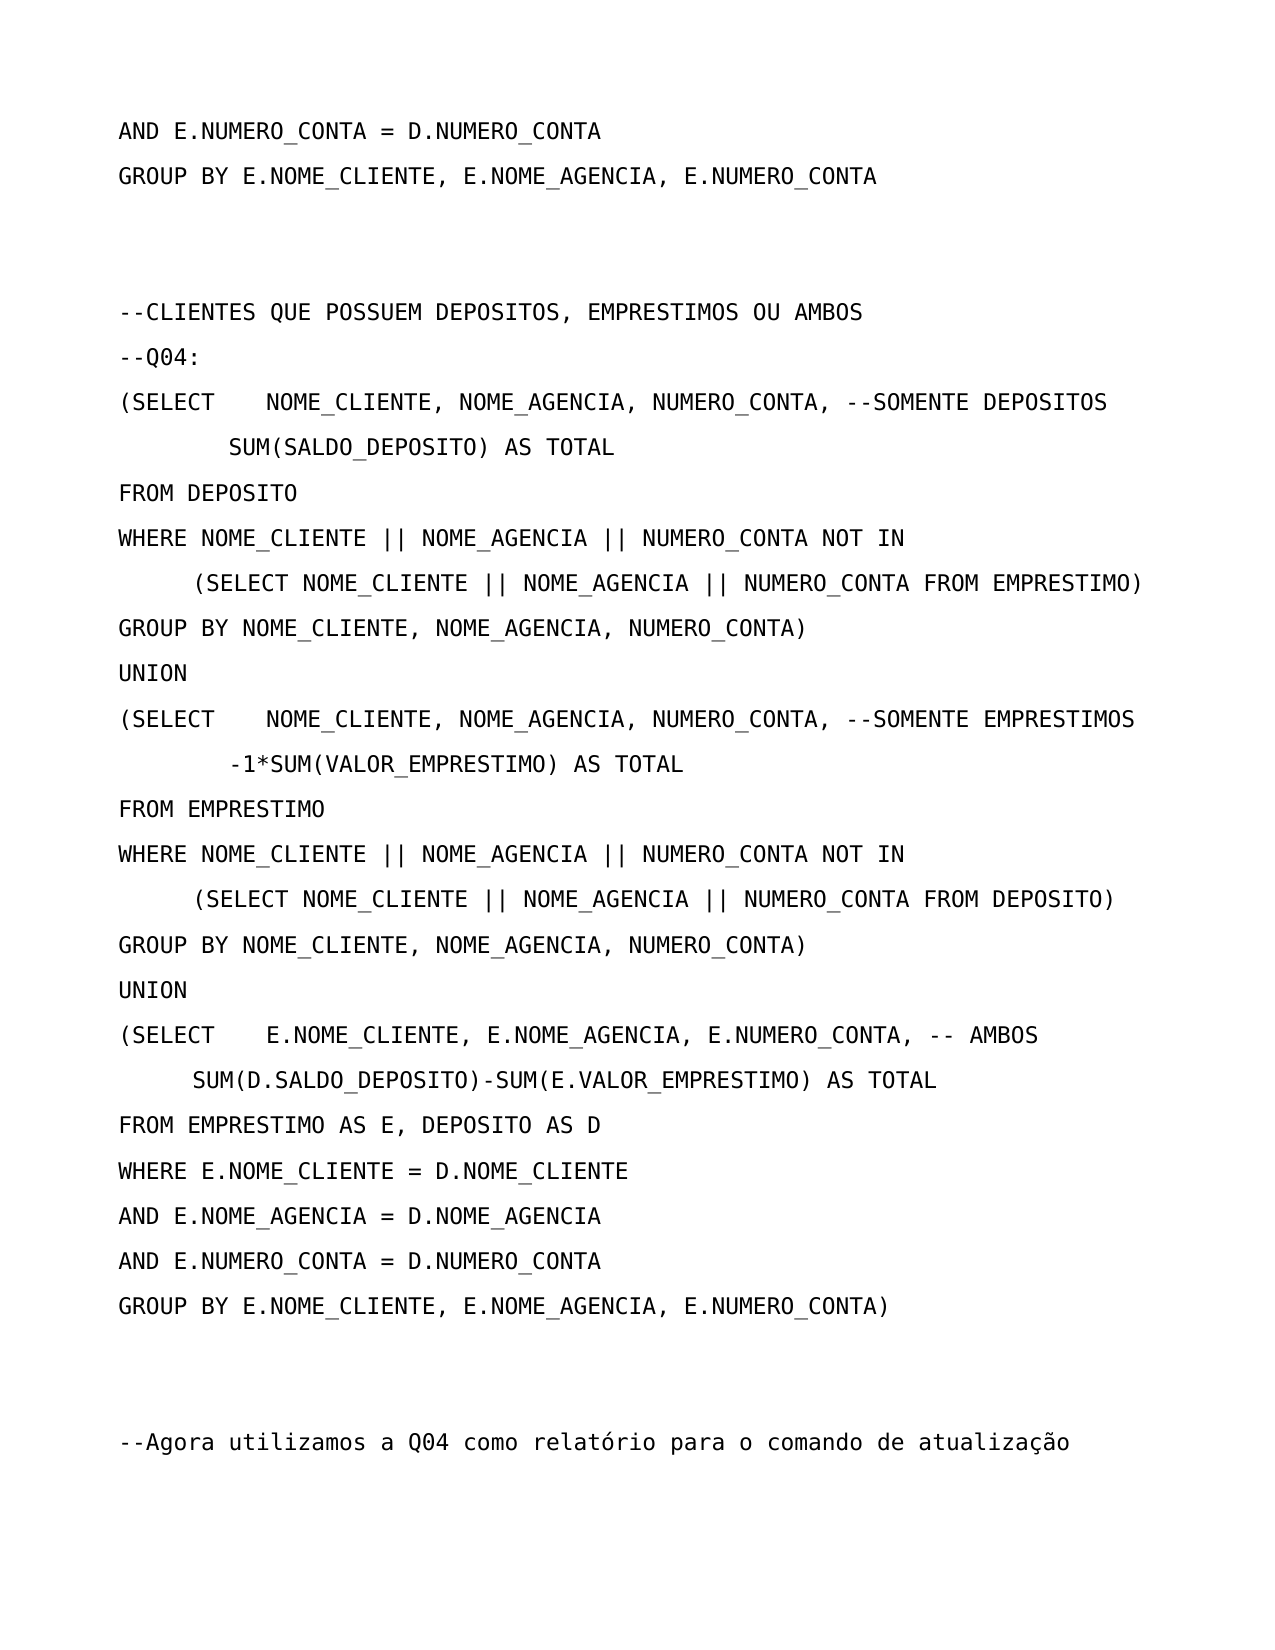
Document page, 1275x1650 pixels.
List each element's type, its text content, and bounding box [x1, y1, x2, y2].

text SUM(SALDO_DEPOSITO) AS TOTAL [118, 434, 1157, 461]
text SUM(D.SALDO_DEPOSITO)-SUM(E.VALOR_EMPRESTIMO) AS TOTAL [118, 1067, 1157, 1094]
text (SELECT NOME_CLIENTE, NOME_AGENCIA, NUMERO_CONTA, --SOMENTE DEPOSITOS [118, 389, 1157, 416]
text -1*SUM(VALOR_EMPRESTIMO) AS TOTAL [118, 751, 1157, 778]
text (SELECT NOME_CLIENTE || NOME_AGENCIA || NUMERO_CONTA FROM EMPRESTIMO) [118, 570, 1157, 597]
text GROUP BY NOME_CLIENTE, NOME_AGENCIA, NUMERO_CONTA) [118, 615, 1157, 642]
text UNION [118, 977, 1157, 1004]
text FROM DEPOSITO [118, 480, 1157, 506]
text GROUP BY E.NOME_CLIENTE, E.NOME_AGENCIA, E.NUMERO_CONTA [118, 163, 1157, 190]
text (SELECT NOME_CLIENTE || NOME_AGENCIA || NUMERO_CONTA FROM DEPOSITO) [118, 887, 1157, 913]
text --CLIENTES QUE POSSUEM DEPOSITOS, EMPRESTIMOS OU AMBOS [118, 299, 1157, 326]
text AND E.NOME_AGENCIA = D.NOME_AGENCIA [118, 1203, 1157, 1230]
text UNION [118, 661, 1157, 687]
text GROUP BY NOME_CLIENTE, NOME_AGENCIA, NUMERO_CONTA) [118, 932, 1157, 958]
text GROUP BY E.NOME_CLIENTE, E.NOME_AGENCIA, E.NUMERO_CONTA) [118, 1293, 1157, 1320]
text FROM EMPRESTIMO AS E, DEPOSITO AS D [118, 1113, 1157, 1139]
text AND E.NUMERO_CONTA = D.NUMERO_CONTA [118, 118, 1157, 145]
text WHERE E.NOME_CLIENTE = D.NOME_CLIENTE [118, 1158, 1157, 1184]
text (SELECT NOME_CLIENTE, NOME_AGENCIA, NUMERO_CONTA, --SOMENTE EMPRESTIMOS [118, 706, 1157, 732]
text --Q04: [118, 344, 1157, 371]
text AND E.NUMERO_CONTA = D.NUMERO_CONTA [118, 1248, 1157, 1275]
text FROM EMPRESTIMO [118, 796, 1157, 823]
text WHERE NOME_CLIENTE || NOME_AGENCIA || NUMERO_CONTA NOT IN [118, 525, 1157, 552]
text (SELECT E.NOME_CLIENTE, E.NOME_AGENCIA, E.NUMERO_CONTA, -- AMBOS [118, 1022, 1157, 1049]
text --Agora utilizamos a Q04 como relatório para o comando de atualização [118, 1429, 1157, 1456]
text WHERE NOME_CLIENTE || NOME_AGENCIA || NUMERO_CONTA NOT IN [118, 841, 1157, 868]
